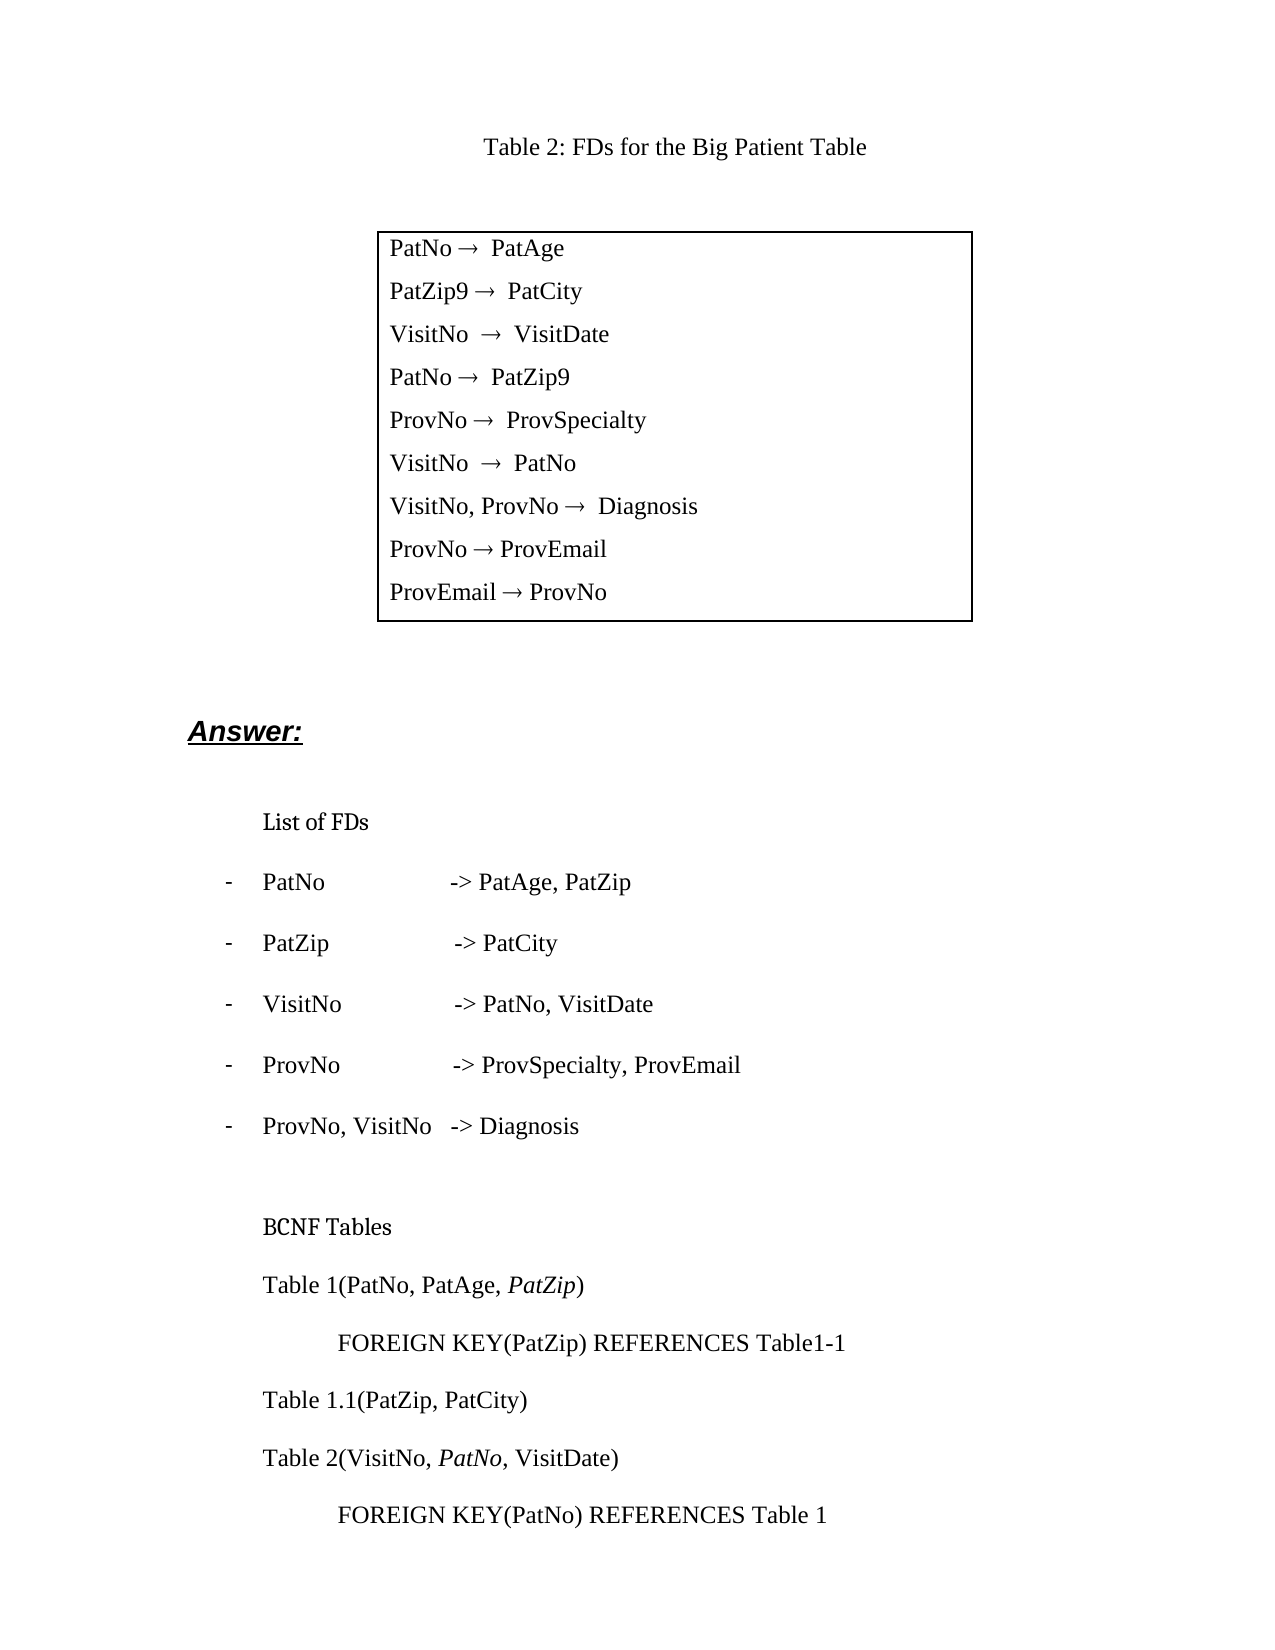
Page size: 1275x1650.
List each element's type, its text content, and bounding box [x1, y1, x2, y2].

list PatNo -> PatAge, PatZip [225, 866, 1162, 896]
table_header PatNo  PatAge [379, 233, 971, 276]
text FOREIGN KEY(PatNo) REFERENCES Table 1 [187, 1500, 1162, 1529]
text Table 1(PatNo, PatAge, PatZip) [187, 1270, 1162, 1299]
text Table 1.1(PatZip, PatCity) [187, 1385, 1162, 1414]
subtitle Answer: [187, 714, 1162, 748]
subtitle BCNF Tables [187, 1213, 1162, 1241]
list PatZip -> PatCity [225, 927, 1162, 957]
list ProvNo -> ProvSpecialty, ProvEmail [225, 1049, 1162, 1079]
table_cell VisitNo  VisitDate PatNo  PatZip9 ProvNo  ProvSpecialty [379, 319, 971, 448]
text FOREIGN KEY(PatZip) REFERENCES Table1-1 [187, 1328, 1162, 1356]
table_cell VisitNo  PatNo [379, 448, 971, 491]
list ProvNo, VisitNo -> Diagnosis [225, 1110, 1162, 1140]
subtitle List of FDs [187, 808, 1162, 837]
table_cell PatZip9  PatCity [379, 276, 971, 319]
table_cell VisitNo, ProvNo  Diagnosis ProvNo  ProvEmail ProvEmail  ProvNo [379, 491, 971, 620]
text Table 2(VisitNo, PatNo, VisitDate) [187, 1443, 1162, 1471]
list VisitNo -> PatNo, VisitDate [225, 988, 1162, 1018]
title Table 2: FDs for the Big Patient Table [187, 132, 1162, 161]
